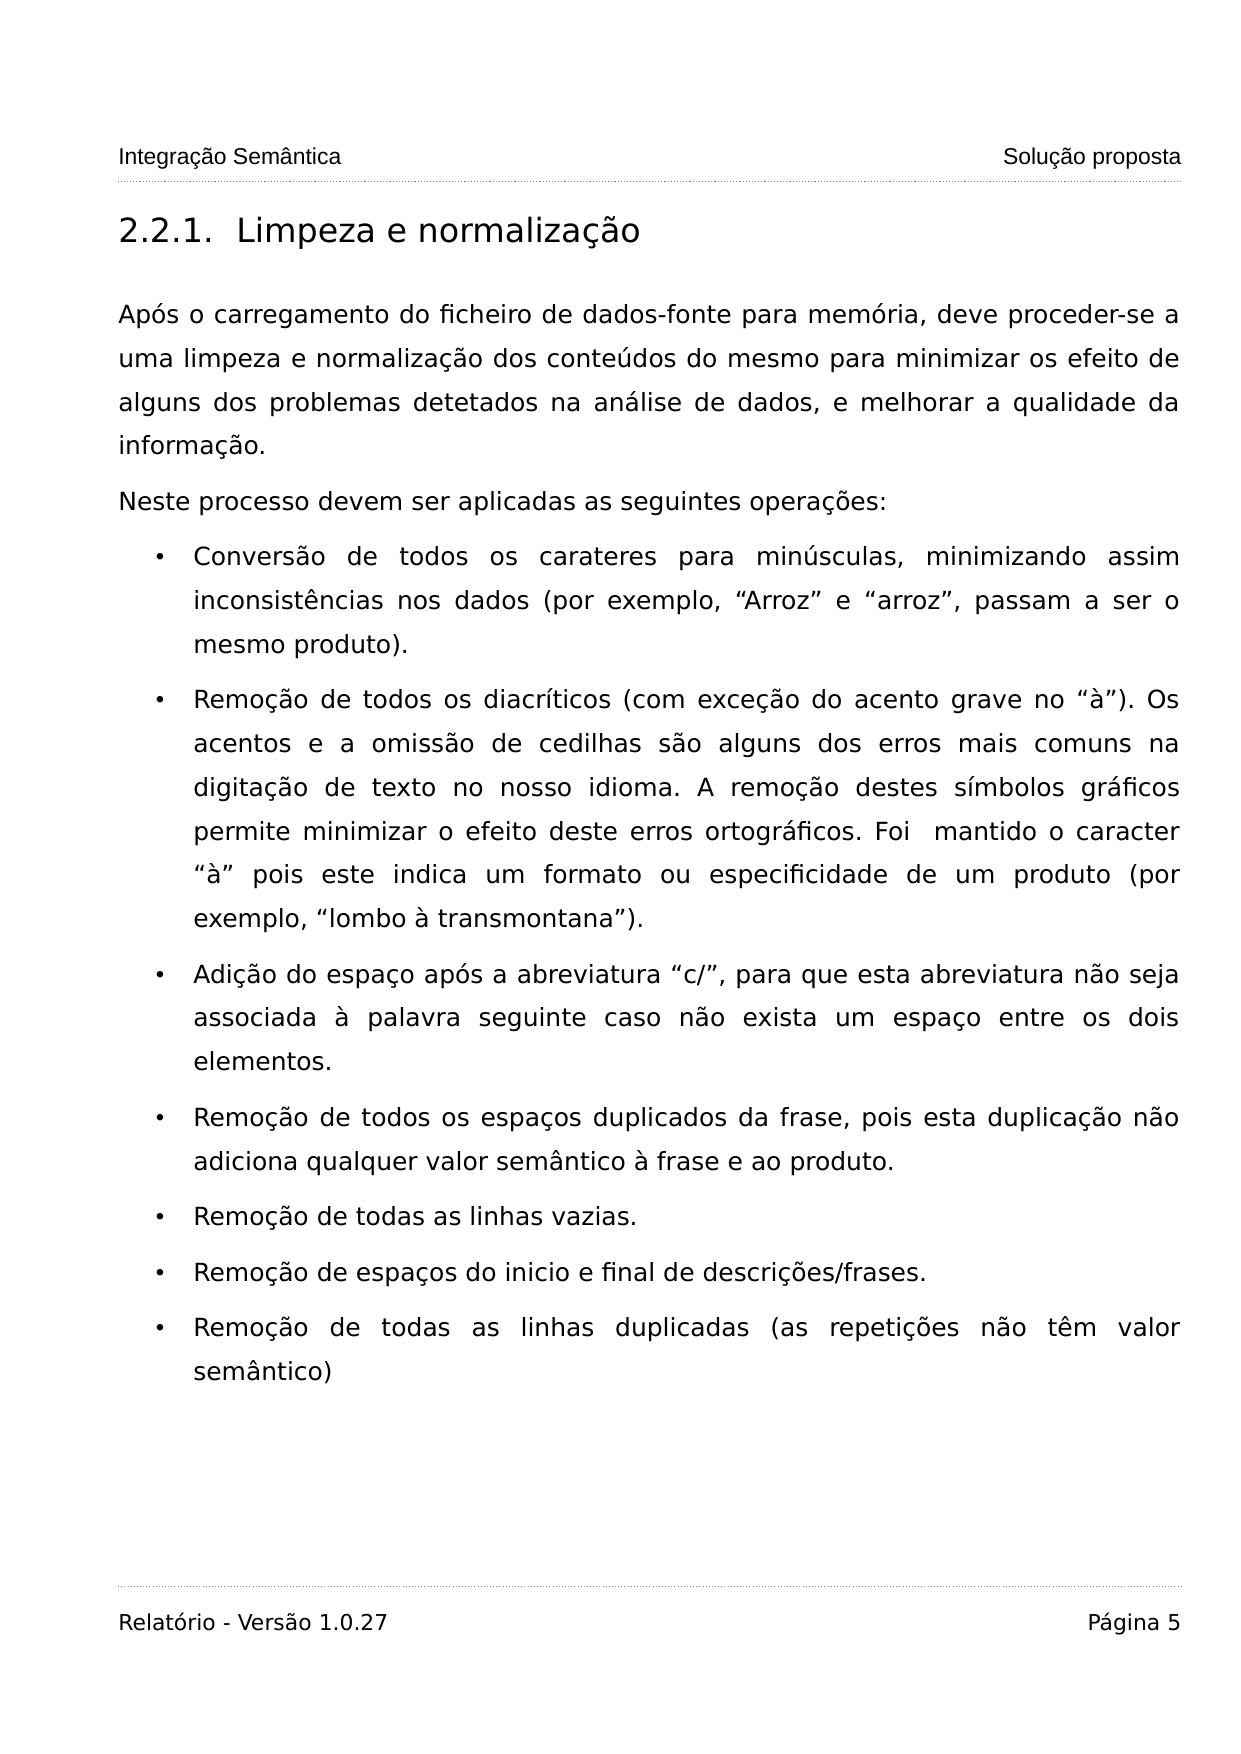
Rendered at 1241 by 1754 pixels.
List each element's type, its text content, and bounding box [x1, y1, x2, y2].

list Remoção de todas as linhas vazias. [156, 1202, 1181, 1231]
text Após o carregamento do ficheiro de dados-fonte para memória, deve proceder-se a uma limpeza e normalização dos conteúdos do mesmo para minimizar os efeito de alguns dos problemas detetados na análise de dados, e melhorar a qualidade da informação. [118, 300, 1181, 461]
list Remoção de todos os espaços duplicados da frase, pois esta duplicação não adiciona qualquer valor semântico à frase e ao produto. [156, 1103, 1181, 1176]
subtitle Limpeza e normalização [118, 211, 1181, 250]
list Conversão de todos os carateres para minúsculas, minimizando assim inconsistências nos dados (por exemplo, “Arroz” e “arroz”, passam a ser o mesmo produto). [156, 543, 1181, 659]
list Remoção de todos os diacríticos (com exceção do acento grave no “à”). Os acentos e a omissão de cedilhas são alguns dos erros mais comuns na digitação de texto no nosso idioma. A remoção destes símbolos gráficos permite minimizar o efeito deste erros ortográficos. Foi mantido o caracter “à” pois este indica um formato ou especificidade de um produto (por exemplo, “lombo à transmontana”). [156, 686, 1181, 933]
list Remoção de todas as linhas duplicadas (as repetições não têm valor semântico) [156, 1313, 1181, 1386]
text Neste processo devem ser aplicadas as seguintes operações: [118, 487, 1181, 516]
list Adição do espaço após a abreviatura “c/”, para que esta abreviatura não seja associada à palavra seguinte caso não exista um espaço entre os dois elementos. [156, 960, 1181, 1077]
list Remoção de espaços do inicio e final de descrições/frases. [156, 1258, 1181, 1287]
